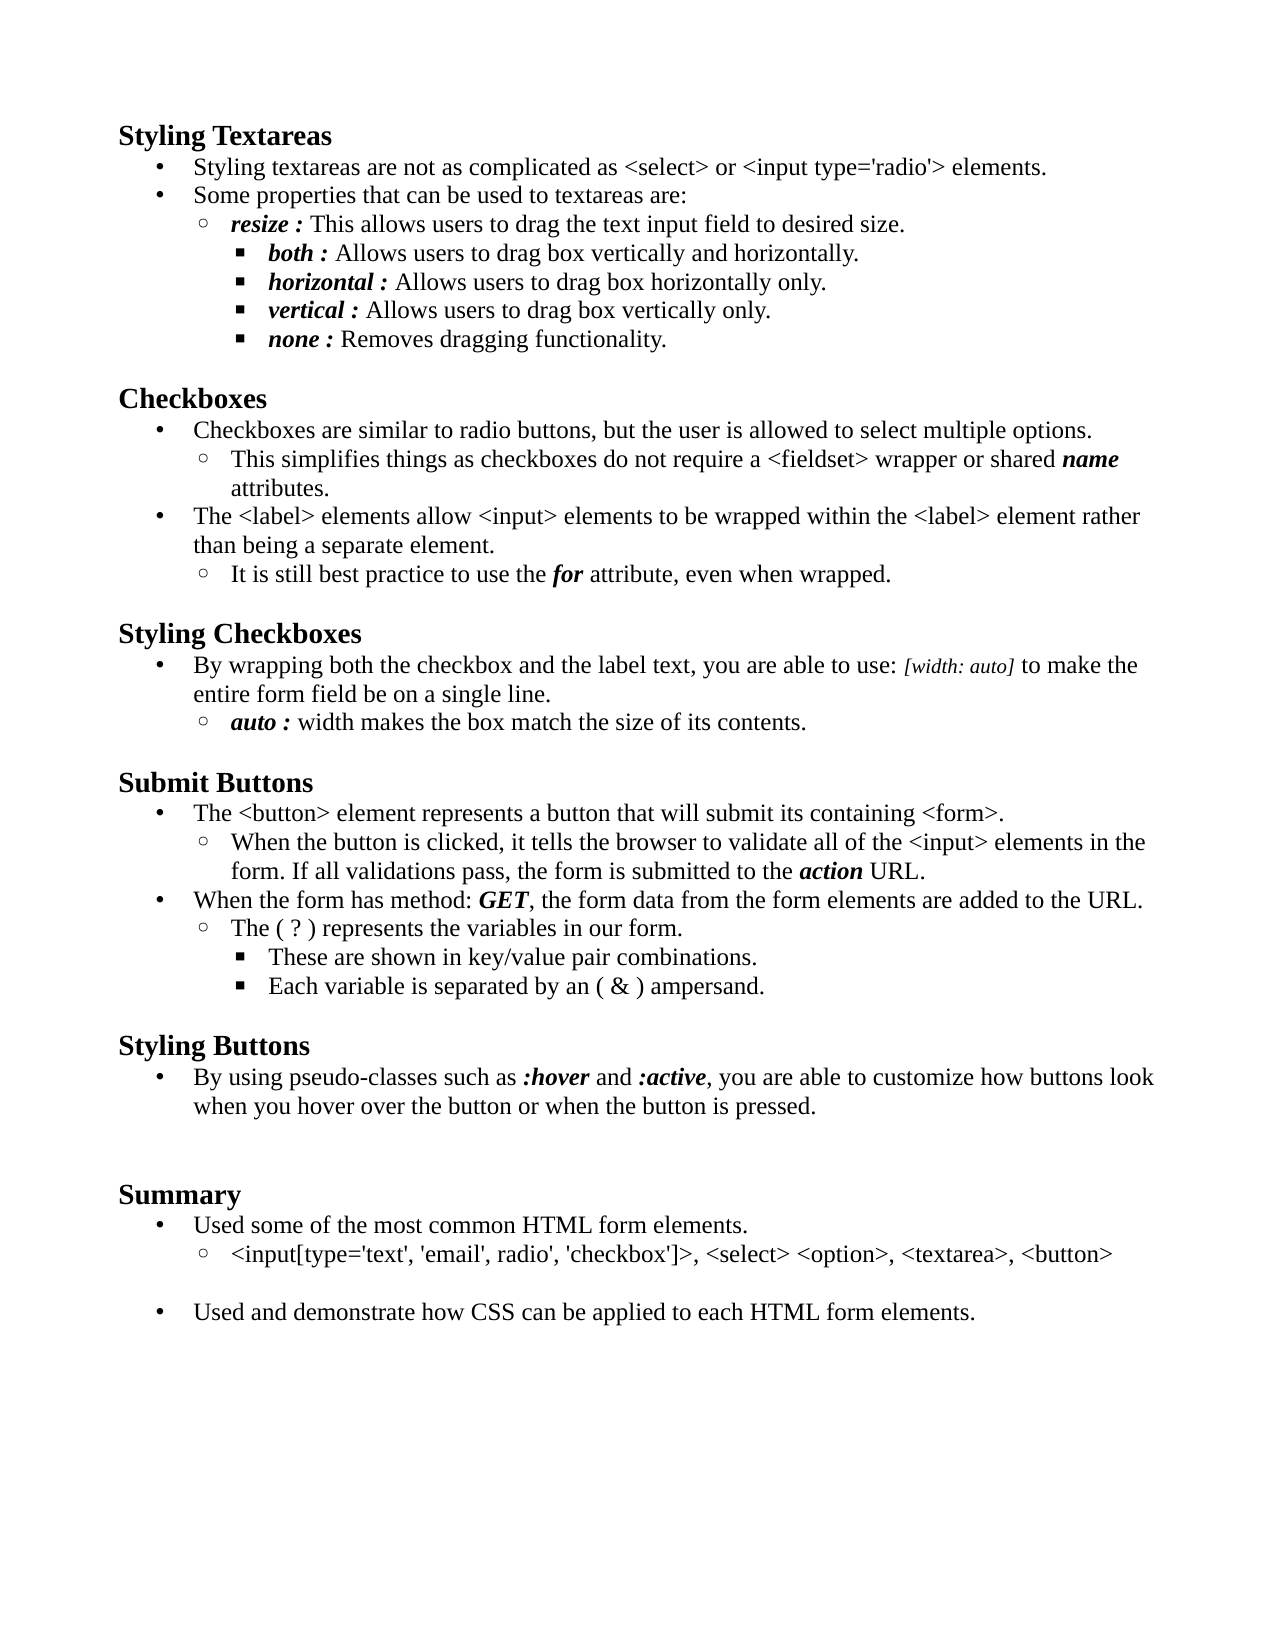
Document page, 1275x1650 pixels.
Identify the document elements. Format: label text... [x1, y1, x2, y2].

list Some properties that can be used to textareas are: [156, 180, 1157, 209]
list Styling textareas are not as complicated as <select> or <input type='radio'> elements. [156, 152, 1157, 180]
list When the button is clicked, it tells the browser to validate all of the <input> elements in the form. If all validations pass, the form is submitted to the action URL. [193, 827, 1157, 885]
list Checkboxes are similar to radio buttons, but the user is allowed to select multiple options. [156, 415, 1157, 444]
list horizontal : Allows users to drag box horizontally only. [231, 267, 1157, 295]
list Used and demonstrate how CSS can be applied to each HTML form elements. [156, 1297, 1157, 1326]
list auto : width makes the box match the size of its contents. [193, 707, 1157, 736]
list resize : This allows users to drag the text input field to desired size. [193, 209, 1157, 238]
list <input[type='text', 'email', radio', 'checkbox']>, <select> <option>, <textarea>, <button> [193, 1239, 1157, 1268]
text Styling Checkboxes [118, 616, 1157, 650]
list By using pseudo-classes such as :hover and :active, you are able to customize how buttons look when you hover over the button or when the button is pressed. [156, 1062, 1157, 1119]
text Summary [118, 1177, 1157, 1211]
text Submit Buttons [118, 765, 1157, 798]
text Styling Textareas [118, 118, 1157, 152]
list By wrapping both the checkbox and the label text, you are able to use: [width: auto] to make the entire form field be on a single line. [156, 650, 1157, 707]
list vertical : Allows users to drag box vertically only. [231, 295, 1157, 324]
list The <label> elements allow <input> elements to be wrapped within the <label> element rather than being a separate element. [156, 501, 1157, 559]
list none : Removes dragging functionality. [231, 324, 1157, 353]
text Styling Buttons [118, 1028, 1157, 1062]
list The ( ? ) represents the variables in our form. [193, 913, 1157, 942]
text Checkboxes [118, 382, 1157, 415]
list The <button> element represents a button that will submit its containing <form>. [156, 798, 1157, 827]
list both : Allows users to drag box vertically and horizontally. [231, 238, 1157, 267]
list This simplifies things as checkboxes do not require a <fieldset> wrapper or shared name attributes. [193, 444, 1157, 501]
list Used some of the most common HTML form elements. [156, 1211, 1157, 1239]
list When the form has method: GET, the form data from the form elements are added to the URL. [156, 885, 1157, 913]
list Each variable is separated by an ( & ) ampersand. [231, 971, 1157, 1000]
list It is still best practice to use the for attribute, even when wrapped. [193, 559, 1157, 588]
list These are shown in key/value pair combinations. [231, 942, 1157, 971]
